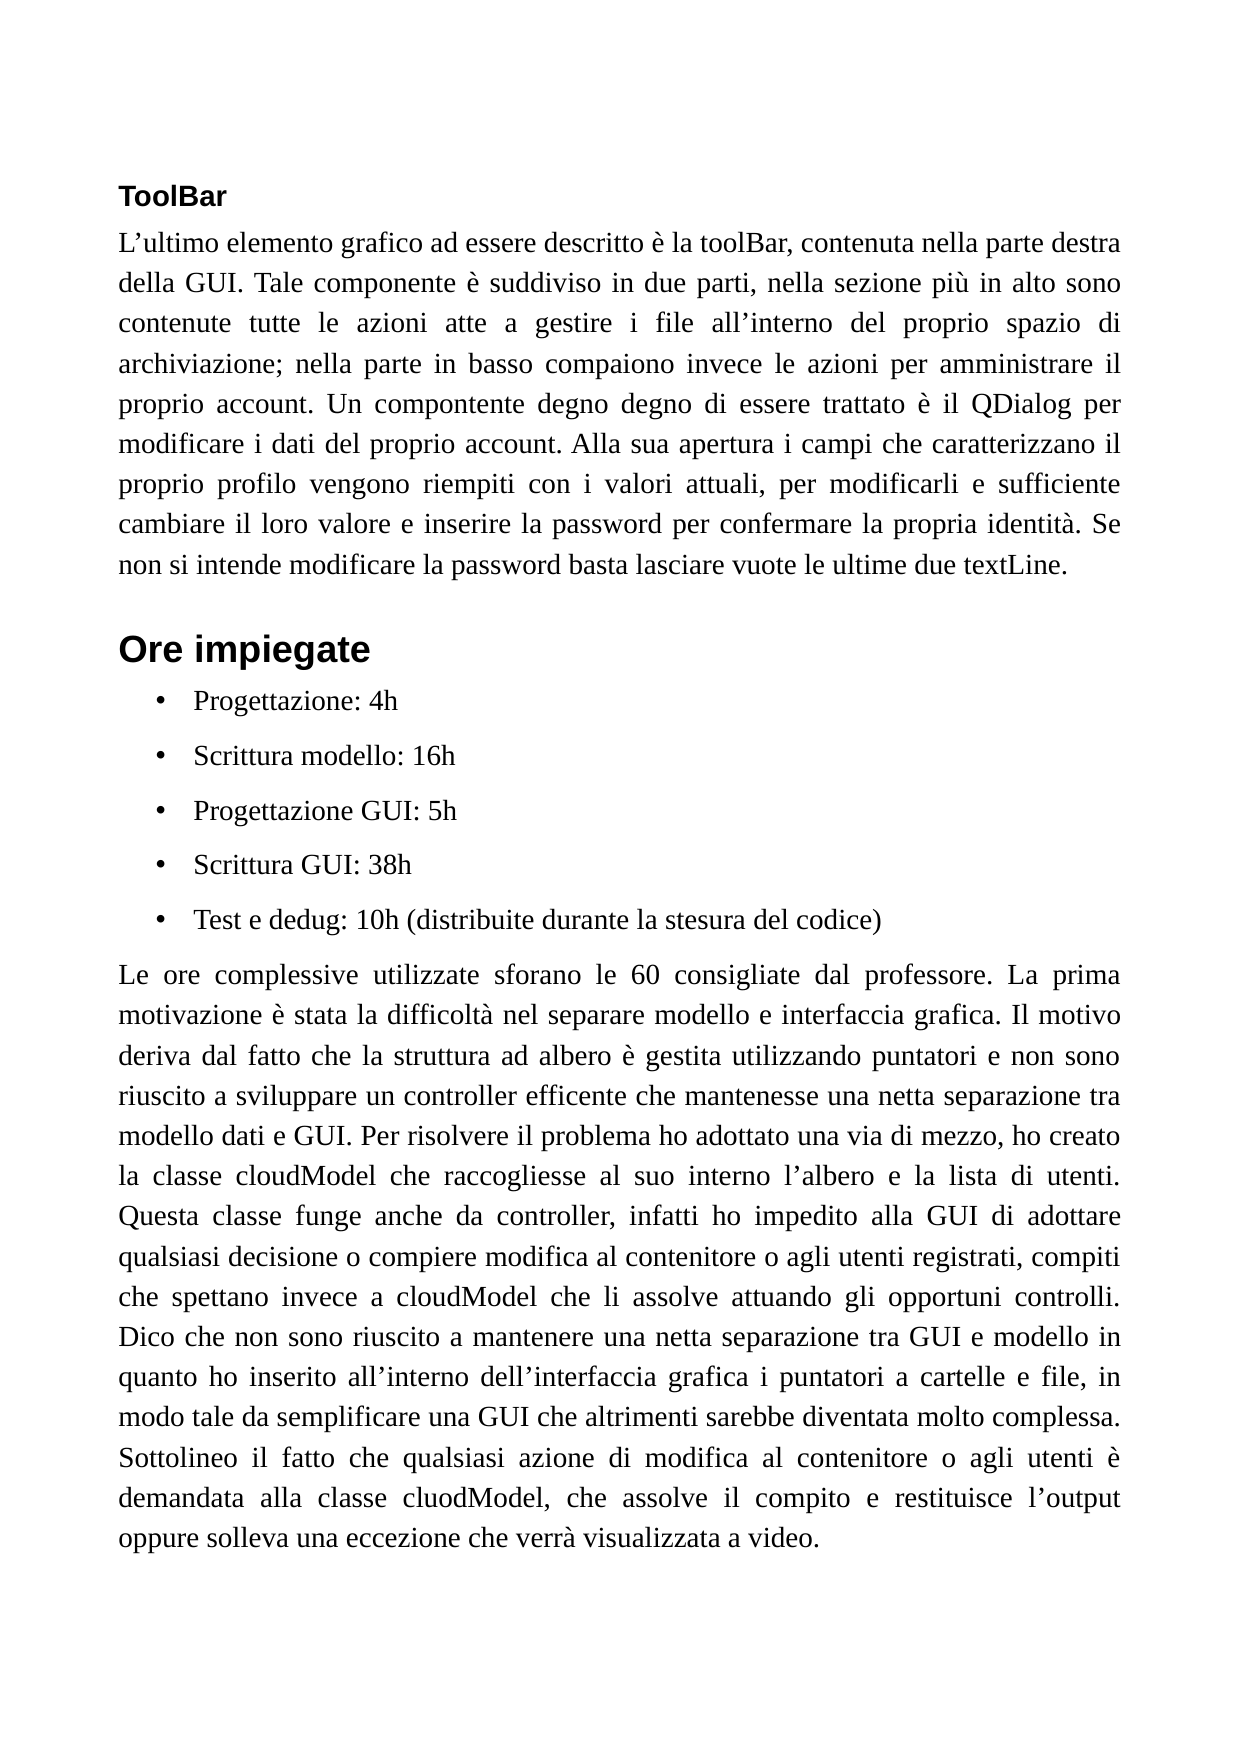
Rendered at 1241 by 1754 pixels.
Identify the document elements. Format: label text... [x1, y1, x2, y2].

text L’ultimo elemento grafico ad essere descritto è la toolBar, contenuta nella parte destra della GUI. Tale componente è suddiviso in due parti, nella sezione più in alto sono contenute tutte le azioni atte a gestire i file all’interno del proprio spazio di archiviazione; nella parte in basso compaiono invece le azioni per amministrare il proprio account. Un compontente degno degno di essere trattato è il QDialog per modificare i dati del proprio account. Alla sua apertura i campi che caratterizzano il proprio profilo vengono riempiti con i valori attuali, per modificarli e sufficiente cambiare il loro valore e inserire la password per confermare la propria identità. Se non si intende modificare la password basta lasciare vuote le ultime due textLine. [118, 225, 1122, 580]
subtitle Ore impiegate [118, 627, 1122, 670]
list Scrittura modello: 16h [156, 738, 1122, 771]
subtitle ToolBar [118, 179, 1122, 213]
list Progettazione: 4h [156, 683, 1122, 716]
list Test e dedug: 10h (distribuite durante la stesura del codice) [156, 902, 1122, 936]
list Scrittura GUI: 38h [156, 847, 1122, 881]
text Le ore complessive utilizzate sforano le 60 consigliate dal professore. La prima motivazione è stata la difficoltà nel separare modello e interfaccia grafica. Il motivo deriva dal fatto che la struttura ad albero è gestita utilizzando puntatori e non sono riuscito a sviluppare un controller efficente che mantenesse una netta separazione tra modello dati e GUI. Per risolvere il problema ho adottato una via di mezzo, ho creato la classe cloudModel che raccogliesse al suo interno l’albero e la lista di utenti. Questa classe funge anche da controller, infatti ho impedito alla GUI di adottare qualsiasi decisione o compiere modifica al contenitore o agli utenti registrati, compiti che spettano invece a cloudModel che li assolve attuando gli opportuni controlli. Dico che non sono riuscito a mantenere una netta separazione tra GUI e modello in quanto ho inserito all’interno dell’interfaccia grafica i puntatori a cartelle e file, in modo tale da semplificare una GUI che altrimenti sarebbe diventata molto complessa. Sottolineo il fatto che qualsiasi azione di modifica al contenitore o agli utenti è demandata alla classe cluodModel, che assolve il compito e restituisce l’output oppure solleva una eccezione che verrà visualizzata a video. [118, 957, 1122, 1554]
list Progettazione GUI: 5h [156, 793, 1122, 826]
